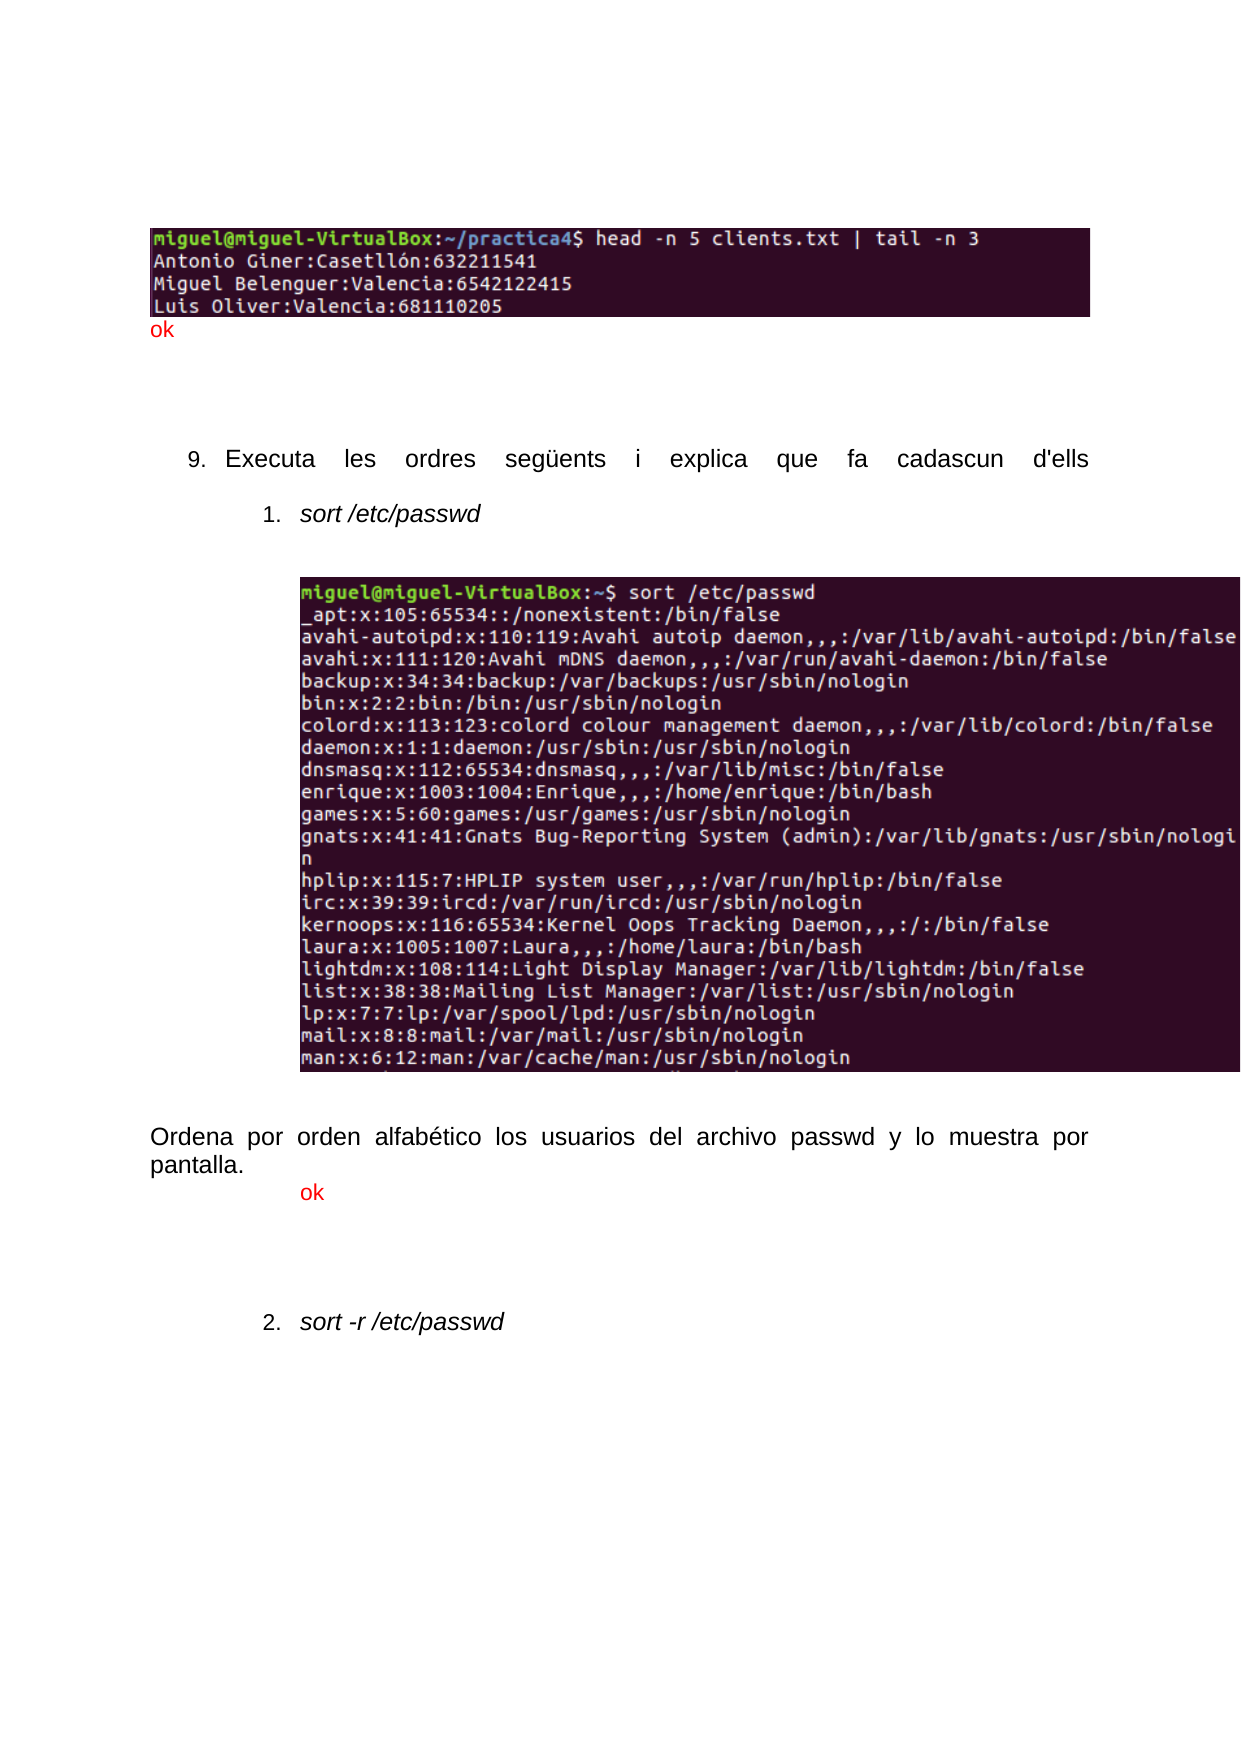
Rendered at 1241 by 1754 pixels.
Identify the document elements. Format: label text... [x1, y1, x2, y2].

list sort /etc/passwd [262, 499, 1090, 528]
list sort -r /etc/passwd [262, 1307, 1090, 1336]
list Executa les ordres següents i explica que fa cadascun d'ells [187, 444, 1090, 499]
text Ordena por orden alfabético los usuarios del archivo passwd y lo muestra por pantalla. ok [150, 1122, 1090, 1205]
text ok [150, 317, 1090, 343]
